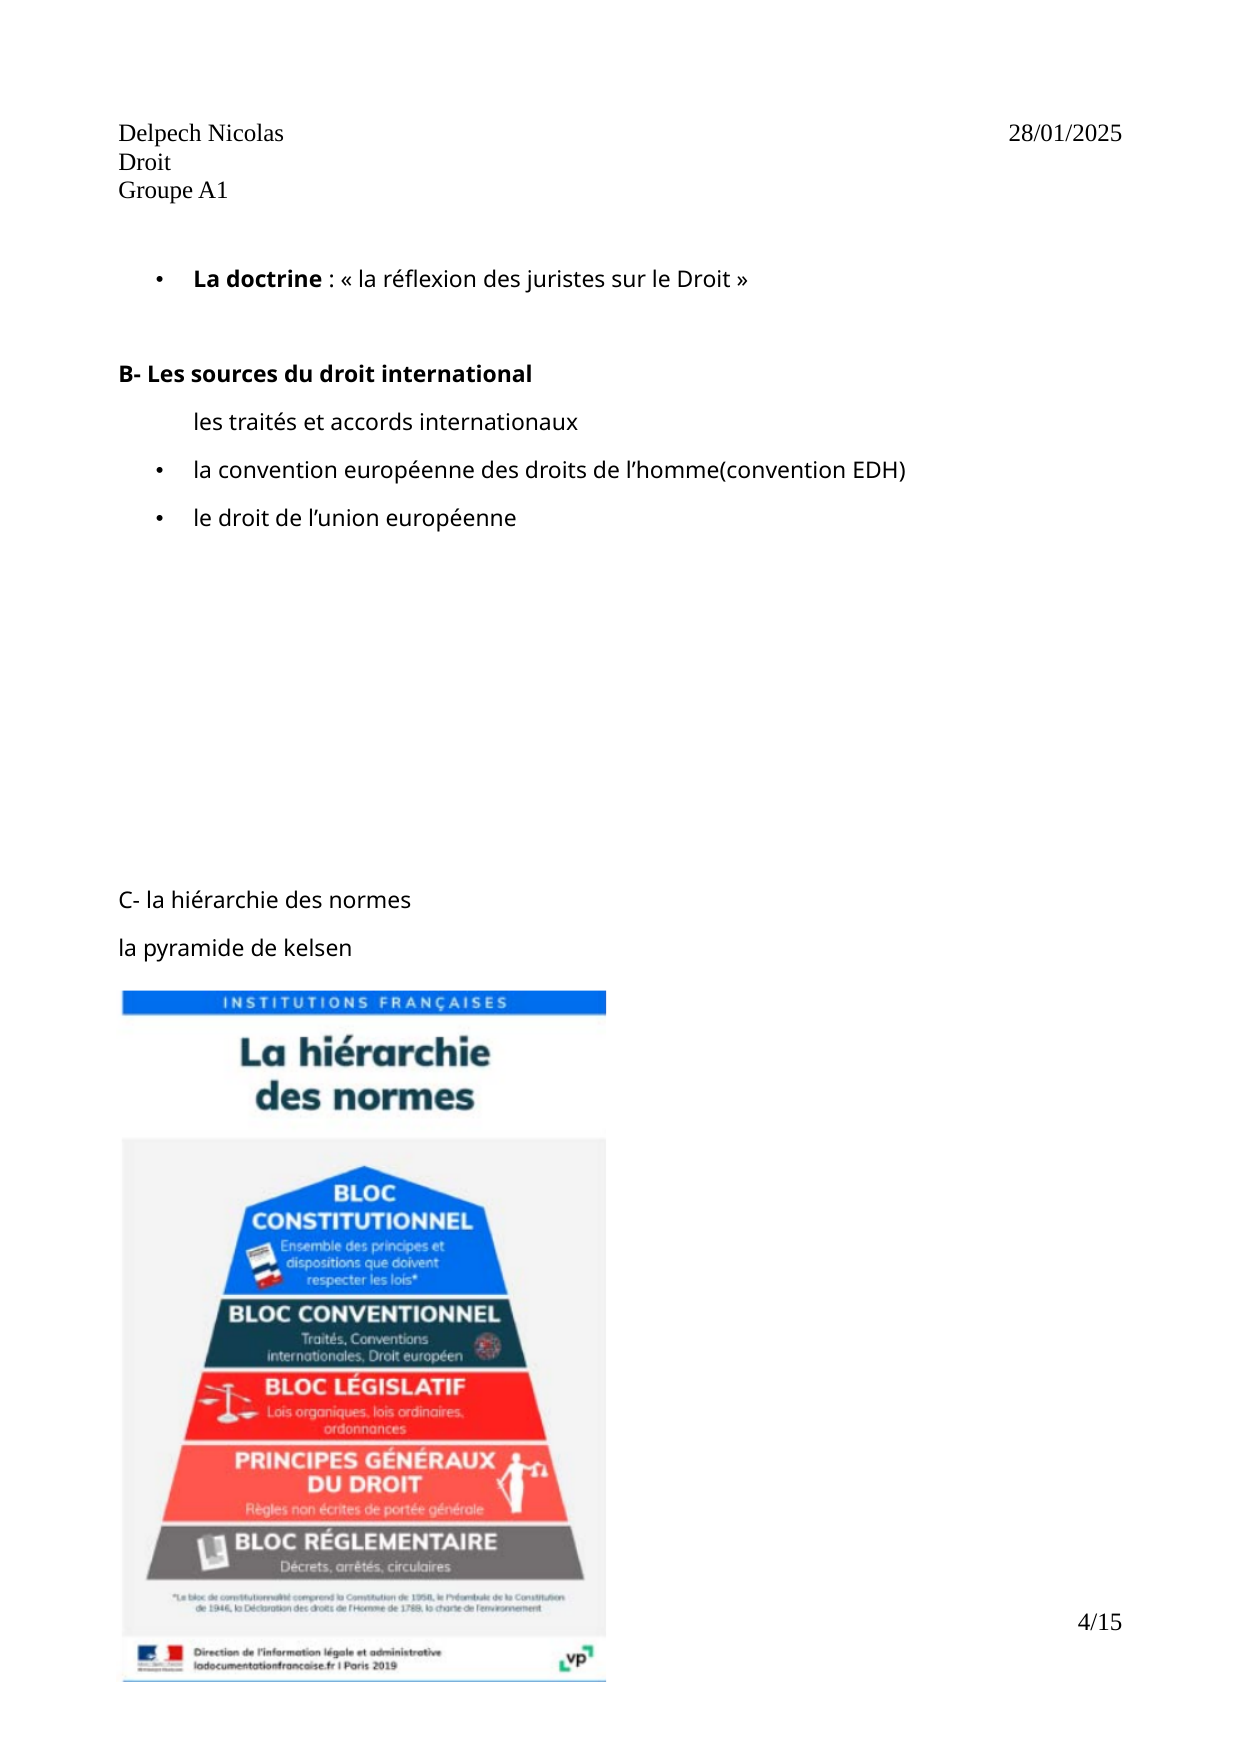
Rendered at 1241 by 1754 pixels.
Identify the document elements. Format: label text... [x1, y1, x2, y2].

text B- Les sources du droit international [118, 358, 1122, 389]
text la pyramide de kelsen [118, 932, 1122, 963]
text C- la hiérarchie des normes [118, 884, 1122, 915]
list les traités et accords internationaux [156, 406, 1122, 437]
list La doctrine : « la réflexion des juristes sur le Droit » [156, 263, 1122, 294]
list la convention européenne des droits de l’homme(convention EDH) [156, 454, 1122, 485]
picture [116, 987, 607, 1682]
list le droit de l’union européenne [156, 502, 1122, 533]
